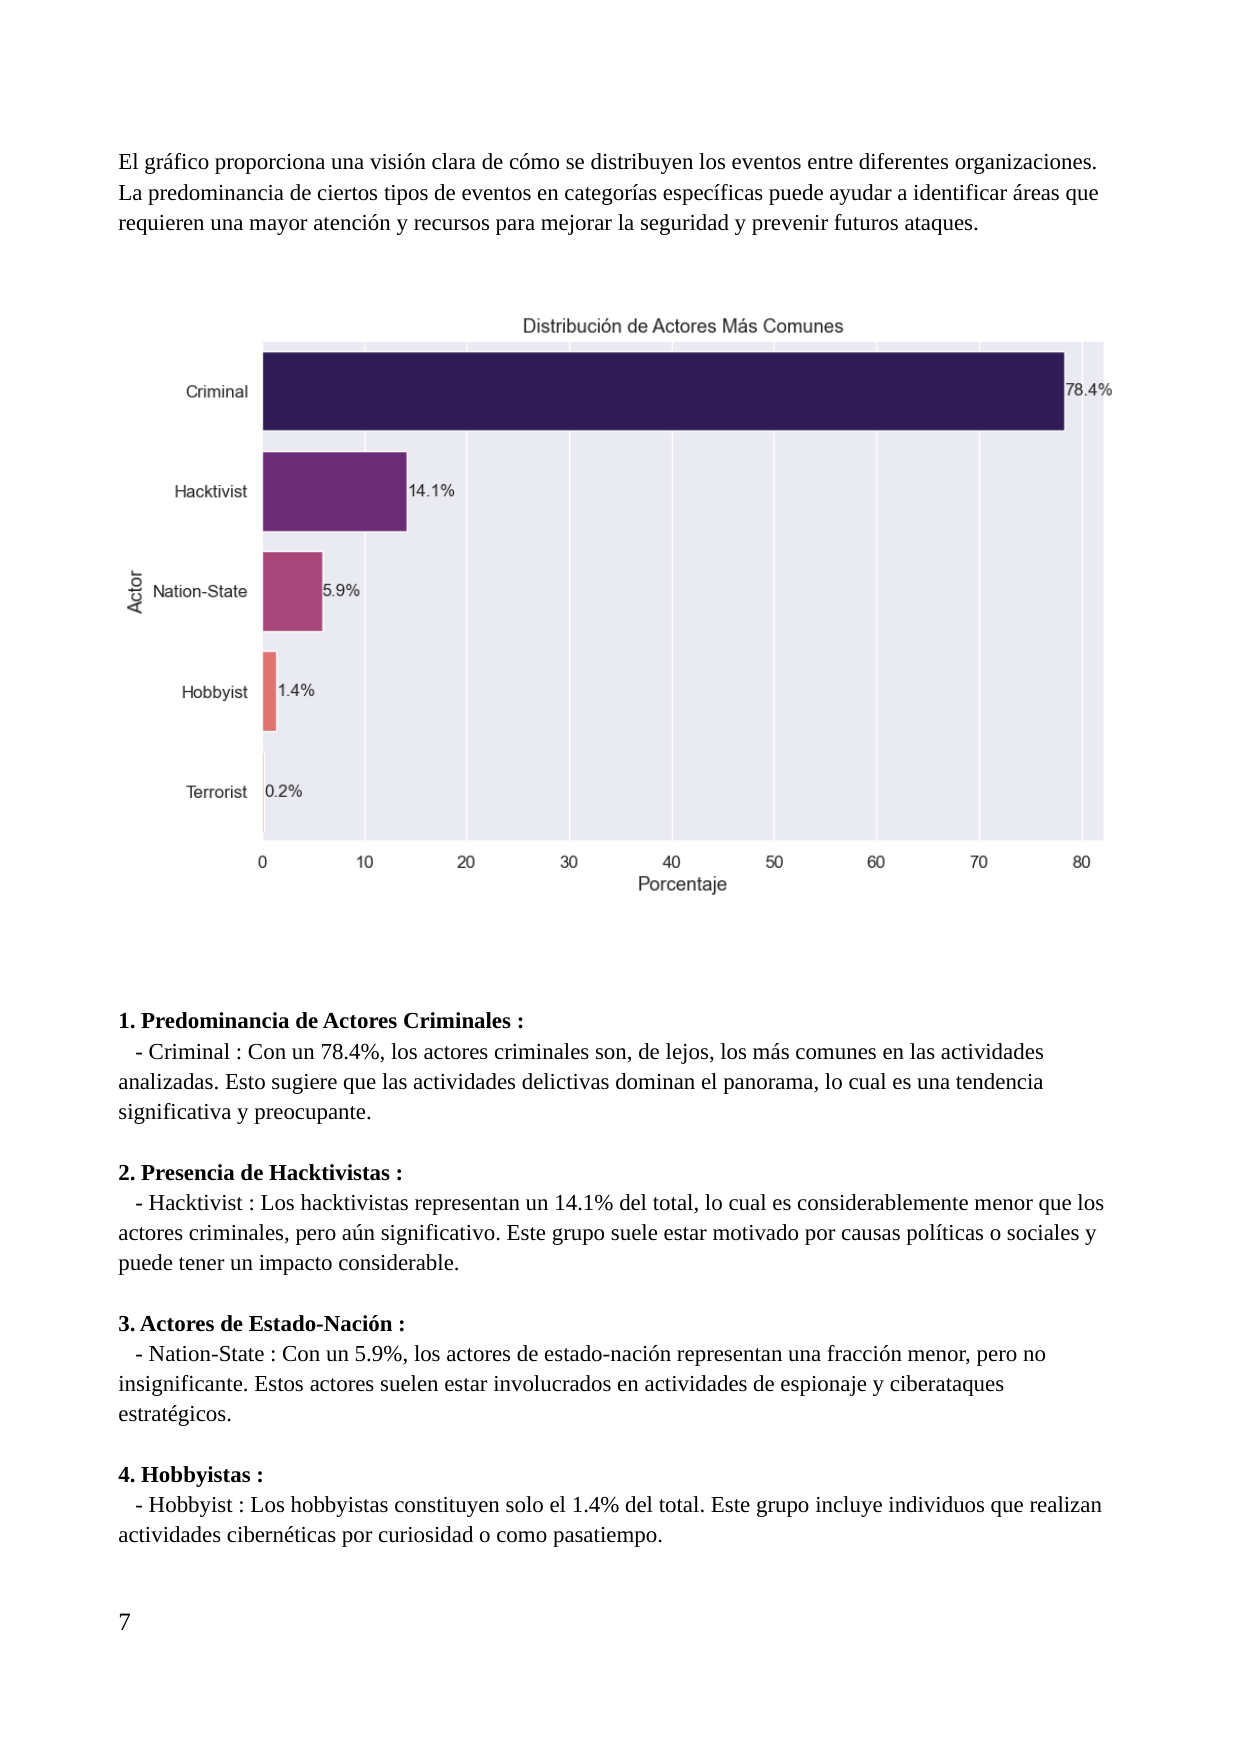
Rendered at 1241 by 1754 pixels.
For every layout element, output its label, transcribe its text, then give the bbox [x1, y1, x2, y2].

text El gráfico proporciona una visión clara de cómo se distribuyen los eventos entre diferentes organizaciones. La predominancia de ciertos tipos de eventos en categorías específicas puede ayudar a identificar áreas que requieren una mayor atención y recursos para mejorar la seguridad y prevenir futuros ataques. [118, 118, 1122, 235]
picture [118, 308, 1123, 905]
text 1. Predominancia de Actores Criminales : - Criminal : Con un 78.4%, los actores criminales son, de lejos, los más comunes en las actividades analizadas. Esto sugiere que las actividades delictivas dominan el panorama, lo cual es una tendencia significativa y preocupante. 2. Presencia de Hacktivistas : - Hacktivist : Los hacktivistas representan un 14.1% del total, lo cual es considerablemente menor que los actores criminales, pero aún significativo. Este grupo suele estar motivado por causas políticas o sociales y puede tener un impacto considerable. 3. Actores de Estado-Nación : - Nation-State : Con un 5.9%, los actores de estado-nación representan una fracción menor, pero no insignificante. Estos actores suelen estar involucrados en actividades de espionaje y ciberataques estratégicos. 4. Hobbyistas : - Hobbyist : Los hobbyistas constituyen solo el 1.4% del total. Este grupo incluye individuos que realizan actividades cibernéticas por curiosidad o como pasatiempo. [118, 1008, 1122, 1547]
